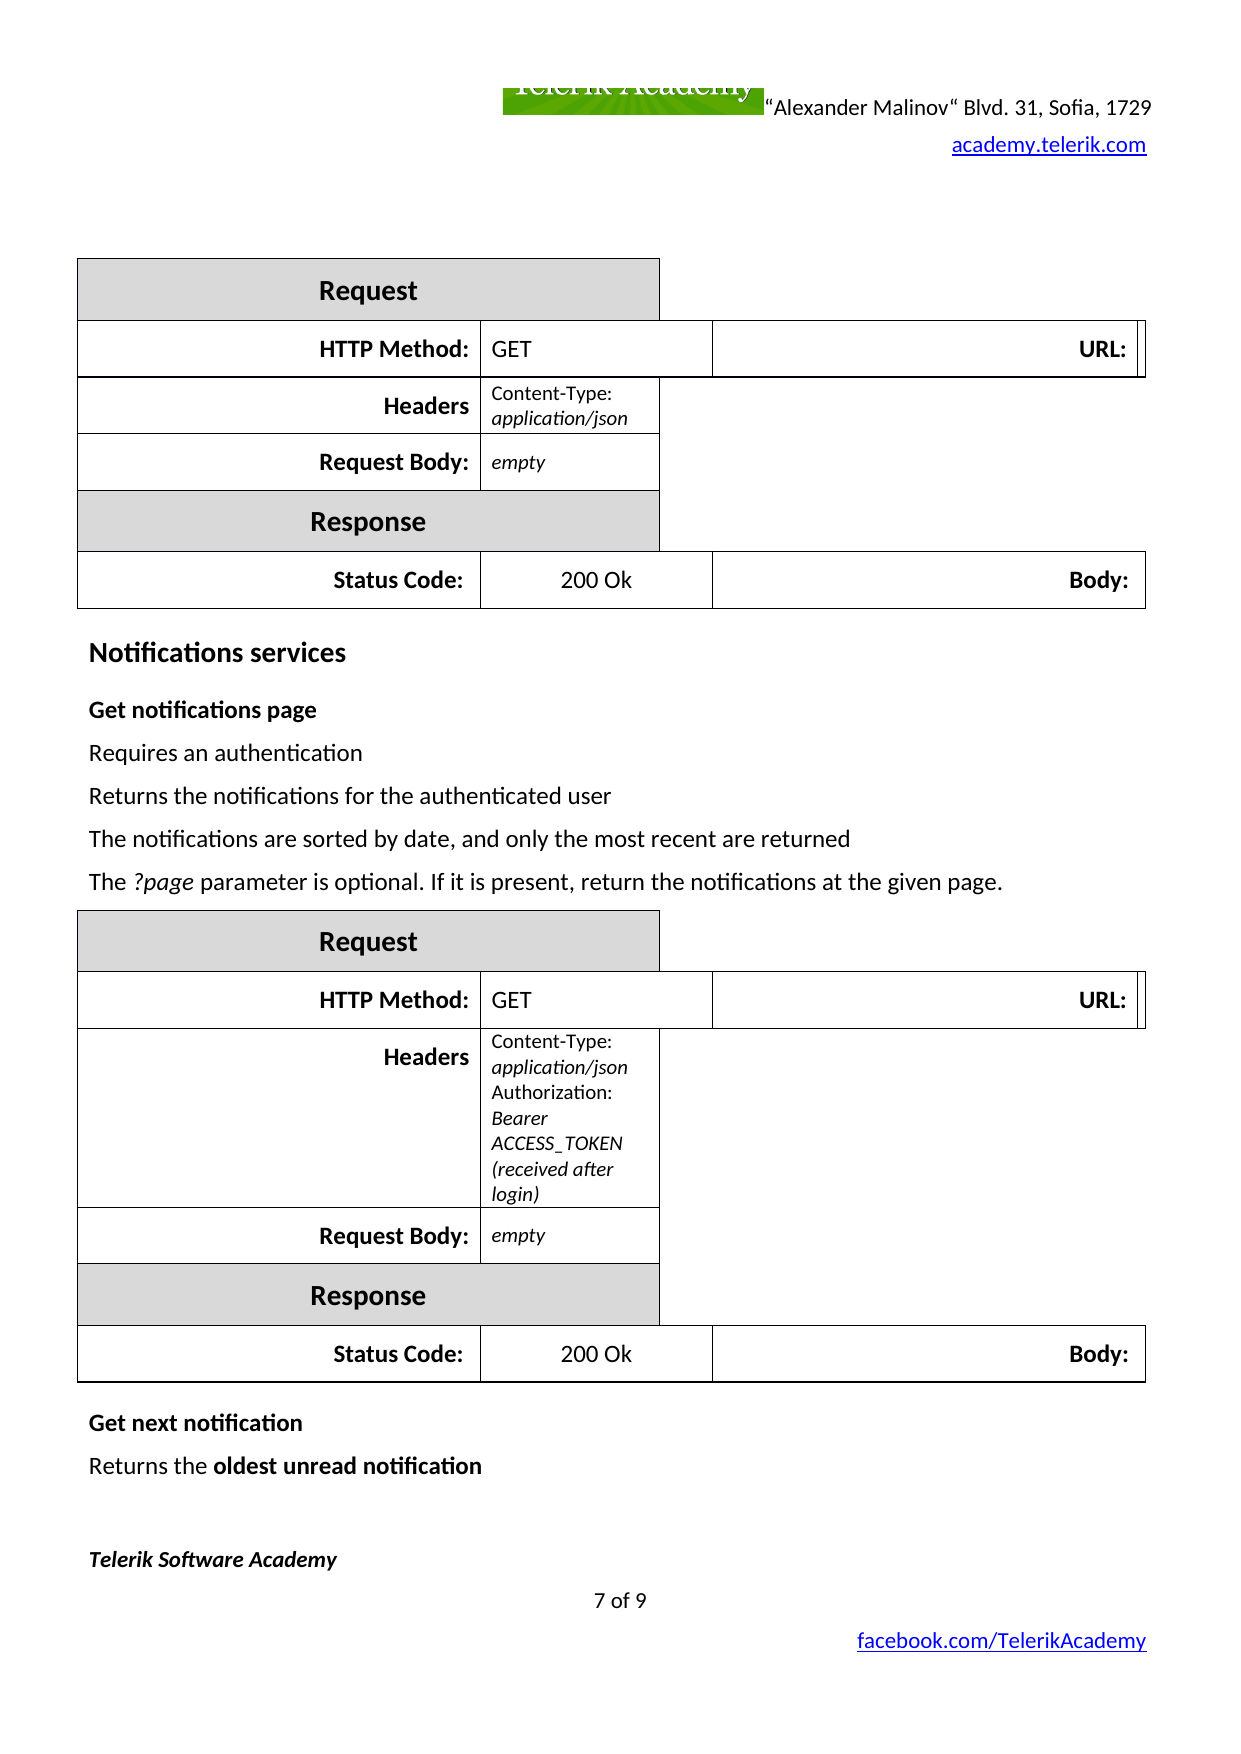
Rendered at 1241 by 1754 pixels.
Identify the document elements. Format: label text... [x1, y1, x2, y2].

table_cell URL: [713, 972, 1137, 1028]
table_cell 200 Ok [481, 1326, 712, 1381]
table_cell Response [78, 1264, 659, 1325]
table_cell Status Code: [78, 1326, 480, 1381]
table_cell 200 Ok [481, 552, 712, 608]
table_cell Headers [78, 378, 480, 433]
table_cell empty [481, 1208, 659, 1263]
table_header Request [78, 911, 659, 971]
text Returns the oldest unread notification [89, 1451, 1152, 1481]
text Returns the notifications for the authenticated user [89, 780, 1152, 811]
table_cell HTTP Method: [78, 972, 480, 1028]
table_cell Body: [713, 552, 1145, 608]
table_cell Request Body: [78, 1208, 480, 1263]
table_cell Response [78, 491, 659, 551]
table_header Request [78, 259, 659, 320]
text The ?page parameter is optional. If it is present, return the notifications at the given page. [89, 866, 1152, 897]
subtitle Get next notification [89, 1407, 1152, 1438]
table_cell URL: [713, 321, 1137, 376]
table_cell Status Code: [78, 552, 480, 608]
table_cell Content-Type: application/json [481, 378, 659, 433]
text Requires an authentication [89, 737, 1152, 768]
table_cell Body: [713, 1326, 1145, 1381]
subtitle Notifications services [89, 634, 1152, 669]
picture [502, 88, 764, 115]
table_cell Headers [78, 1029, 480, 1207]
table_cell Content-Type: application/json Authorization: Bearer ACCESS_TOKEN (received after login) [481, 1029, 659, 1207]
table_cell GET [481, 972, 712, 1028]
subtitle Get notifications page [89, 694, 1152, 725]
table_cell empty [481, 434, 659, 489]
text The notifications are sorted by date, and only the most recent are returned [89, 823, 1152, 854]
table_cell HTTP Method: [78, 321, 480, 376]
table_cell GET [481, 321, 712, 376]
table_cell Request Body: [78, 434, 480, 489]
